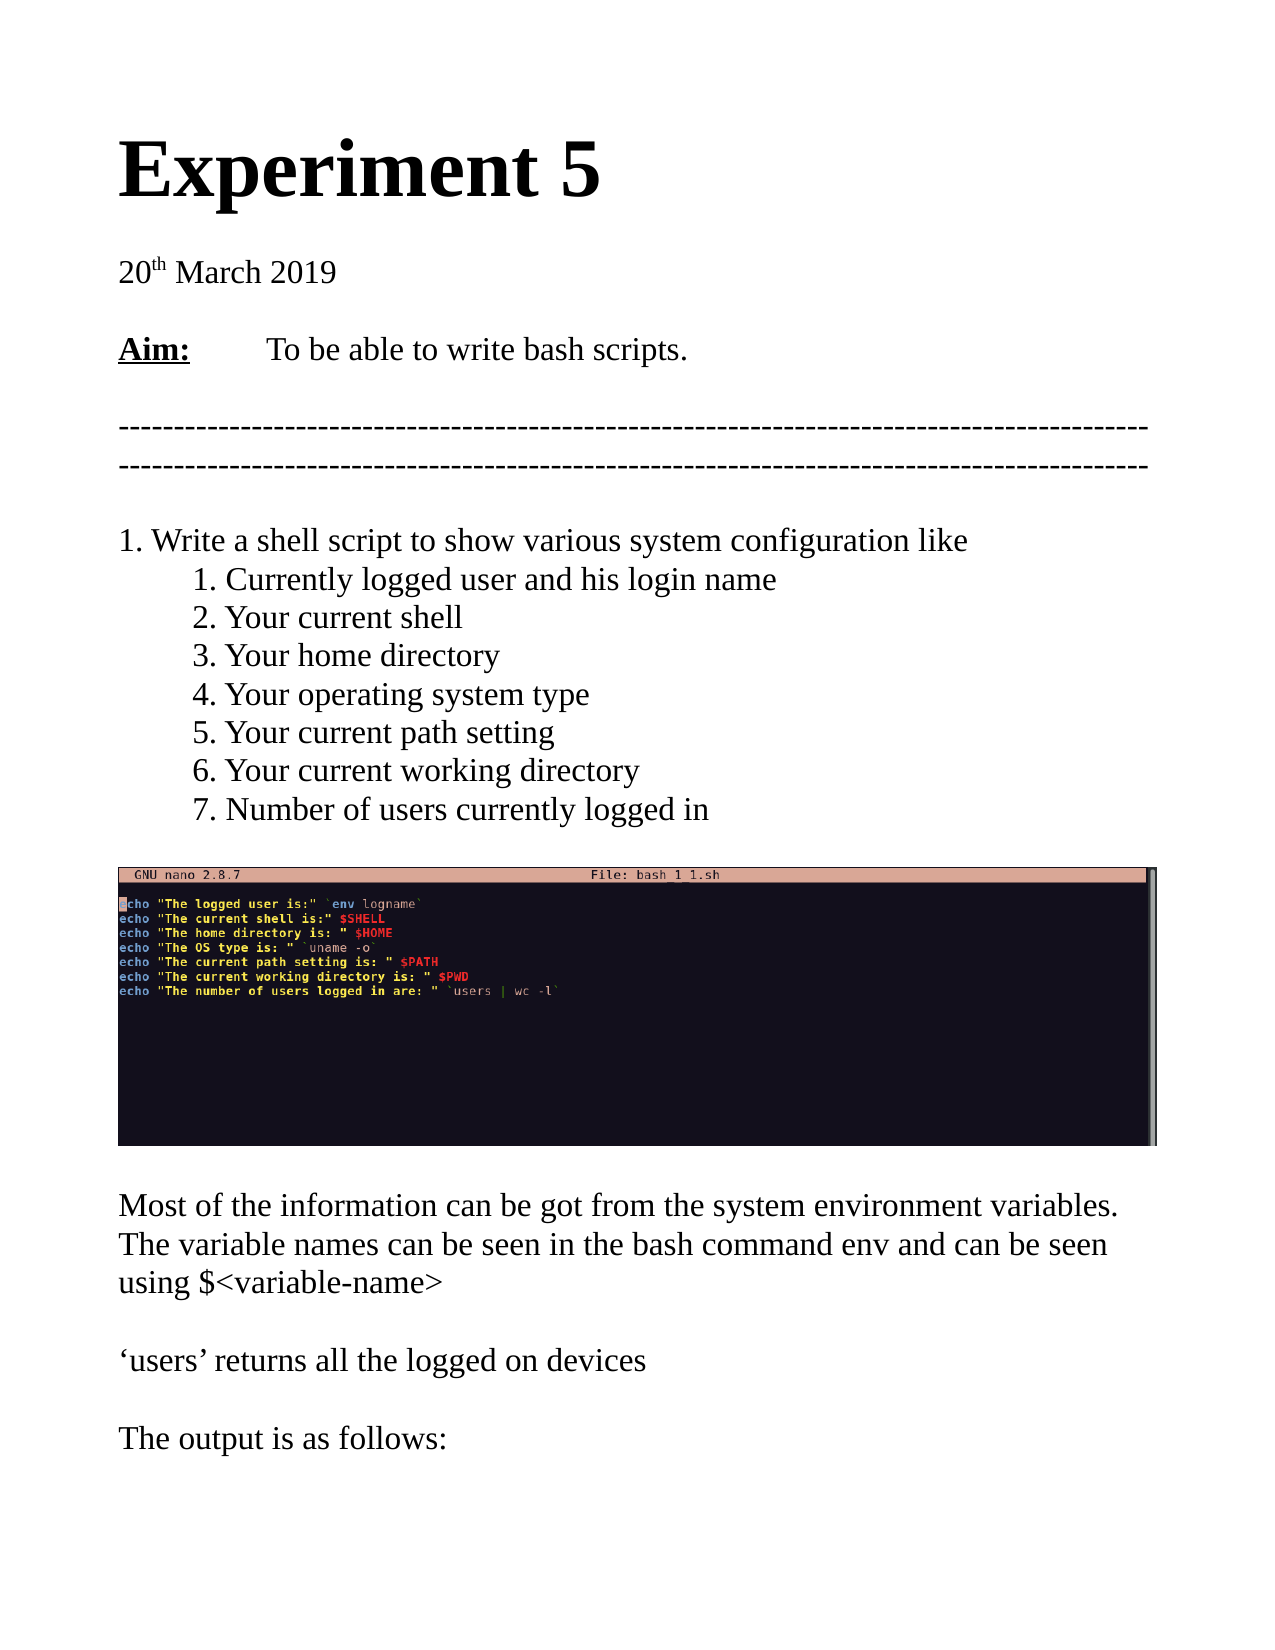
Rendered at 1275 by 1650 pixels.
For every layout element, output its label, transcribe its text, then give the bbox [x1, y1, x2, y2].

text 6. Your current working directory [118, 751, 1157, 789]
text 4. Your operating system type [118, 674, 1157, 712]
text The output is as follows: [118, 1418, 1157, 1457]
text 7. Number of users currently logged in [118, 789, 1157, 827]
text 5. Your current path setting [118, 712, 1157, 751]
text --------------------------------------------------------------------------------------------- [118, 444, 1157, 482]
text 20th March 2019 [118, 252, 1157, 291]
text --------------------------------------------------------------------------------------------- [118, 406, 1157, 444]
text ‘users’ returns all the logged on devices [118, 1340, 1157, 1379]
text 1. Write a shell script to show various system configuration like [118, 521, 1157, 559]
text Aim: To be able to write bash scripts. [118, 329, 1157, 367]
text 1. Currently logged user and his login name [118, 559, 1157, 597]
text Most of the information can be got from the system environment variables. The variable names can be seen in the bash command env and can be seen using $<variable-name> [118, 1186, 1157, 1301]
text 3. Your home directory [118, 636, 1157, 674]
picture [118, 867, 1157, 1146]
text 2. Your current shell [118, 597, 1157, 636]
text Experiment 5 [118, 118, 1157, 214]
